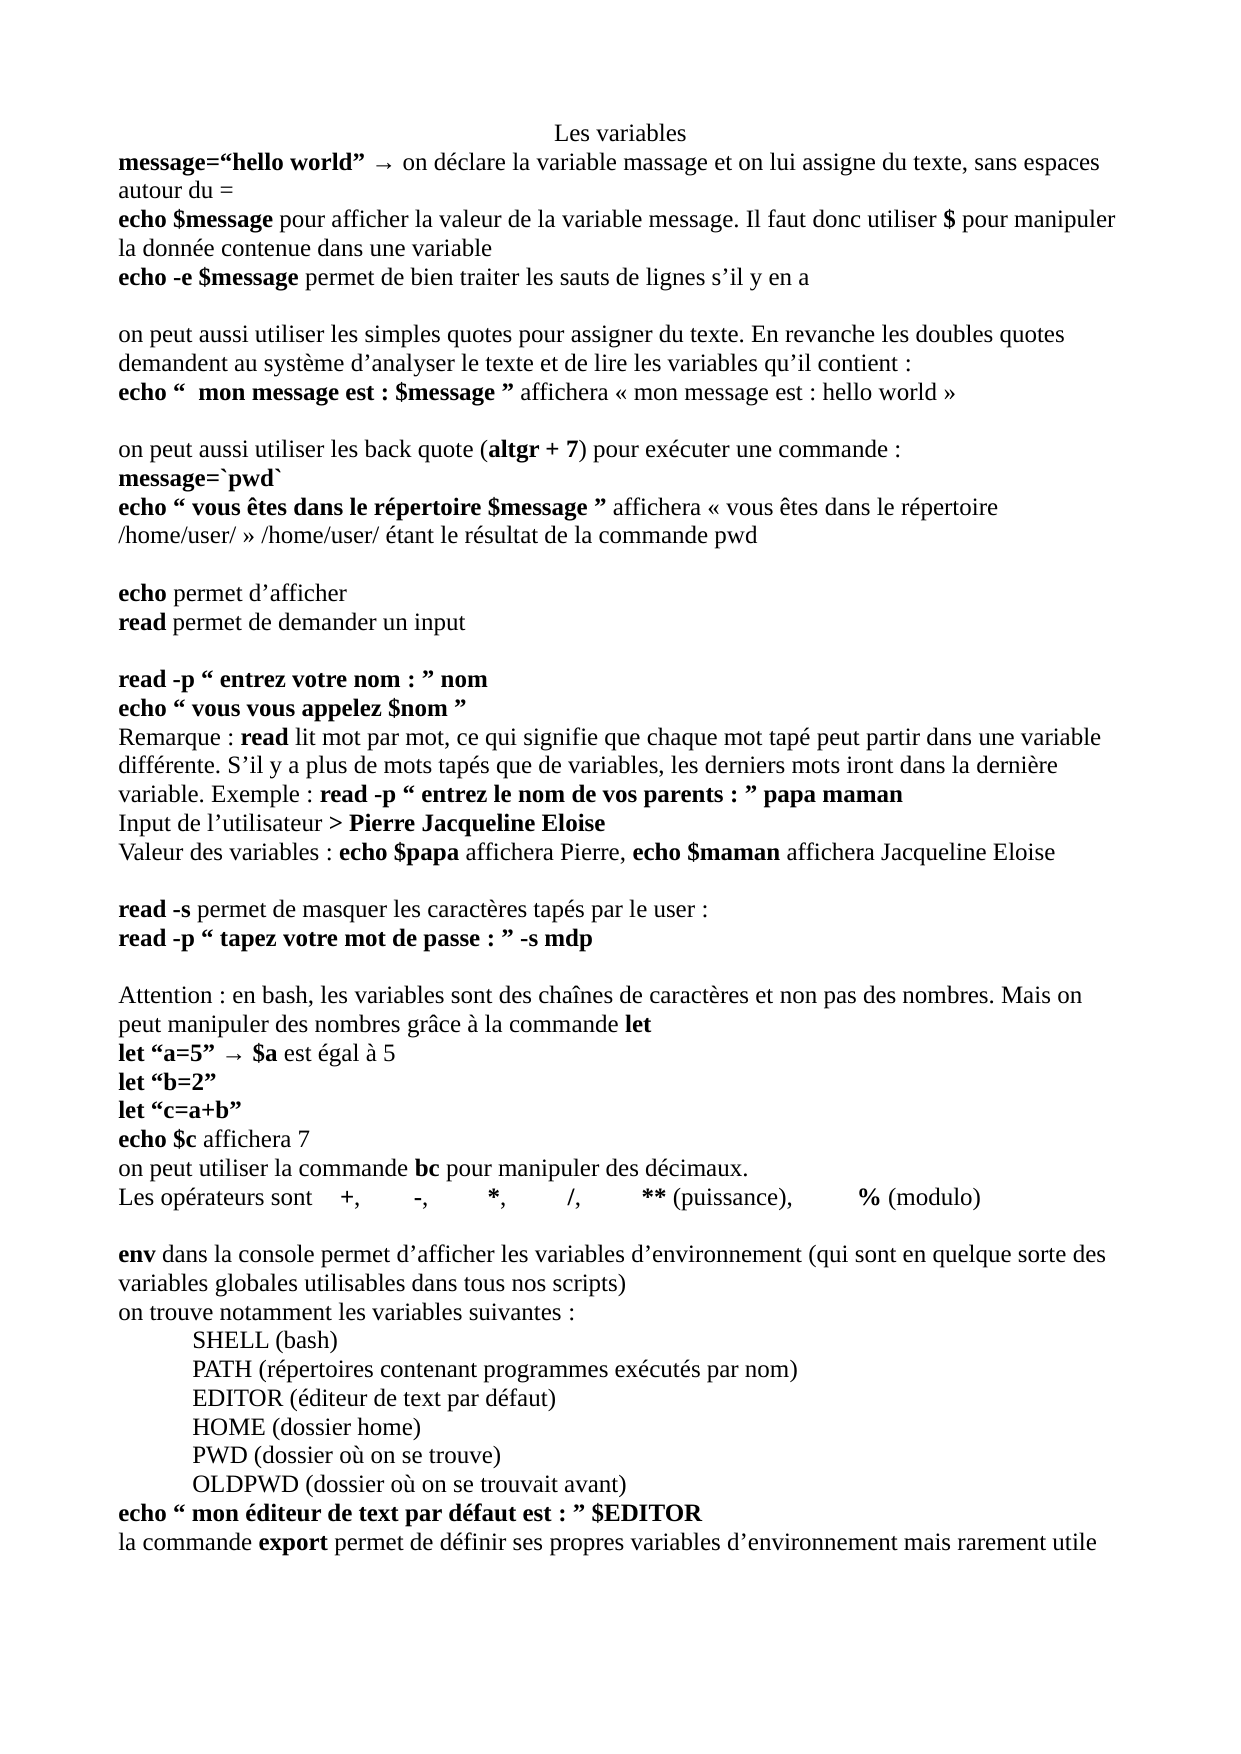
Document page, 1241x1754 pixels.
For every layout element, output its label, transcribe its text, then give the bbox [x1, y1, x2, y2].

text echo “ vous vous appelez $nom ” [118, 693, 1122, 722]
text message=`pwd` [118, 463, 1122, 492]
text Les opérateurs sont +, -, *, /, ** (puissance), % (modulo) [118, 1182, 1122, 1211]
text echo $c affichera 7 [118, 1124, 1122, 1153]
text read -p “ entrez votre nom : ” nom [118, 664, 1122, 693]
text echo permet d’afficher [118, 578, 1122, 607]
text echo “ vous êtes dans le répertoire $message ” affichera « vous êtes dans le répertoire /home/user/ » /home/user/ étant le résultat de la commande pwd [118, 492, 1122, 549]
text read permet de demander un input [118, 607, 1122, 636]
text EDITOR (éditeur de text par défaut) [118, 1383, 1122, 1412]
text on peut aussi utiliser les back quote (altgr + 7) pour exécuter une commande : [118, 434, 1122, 463]
text la commande export permet de définir ses propres variables d’environnement mais rarement utile [118, 1527, 1122, 1556]
text PATH (répertoires contenant programmes exécutés par nom) [118, 1354, 1122, 1383]
text on trouve notamment les variables suivantes : [118, 1297, 1122, 1326]
text on peut aussi utiliser les simples quotes pour assigner du texte. En revanche les doubles quotes demandent au système d’analyser le texte et de lire les variables qu’il contient : [118, 319, 1122, 377]
text echo “ mon message est : $message ” affichera « mon message est : hello world » [118, 377, 1122, 406]
text echo “ mon éditeur de text par défaut est : ” $EDITOR [118, 1498, 1122, 1527]
text Valeur des variables : echo $papa affichera Pierre, echo $maman affichera Jacqueline Eloise [118, 837, 1122, 866]
text on peut utiliser la commande bc pour manipuler des décimaux. [118, 1153, 1122, 1182]
text read -p “ tapez votre mot de passe : ” -s mdp [118, 923, 1122, 952]
text echo -e $message permet de bien traiter les sauts de lignes s’il y en a [118, 262, 1122, 291]
text Attention : en bash, les variables sont des chaînes de caractères et non pas des nombres. Mais on peut manipuler des nombres grâce à la commande let [118, 981, 1122, 1038]
text SHELL (bash) [118, 1326, 1122, 1354]
text Remarque : read lit mot par mot, ce qui signifie que chaque mot tapé peut partir dans une variable différente. S’il y a plus de mots tapés que de variables, les derniers mots iront dans la dernière variable. Exemple : read -p “ entrez le nom de vos parents : ” papa maman [118, 722, 1122, 808]
text HOME (dossier home) [118, 1412, 1122, 1441]
text let “a=5” → $a est égal à 5 [118, 1038, 1122, 1067]
text OLDPWD (dossier où on se trouvait avant) [118, 1469, 1122, 1498]
text let “b=2” [118, 1067, 1122, 1096]
text Les variables [118, 118, 1122, 147]
text PWD (dossier où on se trouve) [118, 1441, 1122, 1469]
text message=“hello world” → on déclare la variable massage et on lui assigne du texte, sans espaces autour du = [118, 147, 1122, 204]
text let “c=a+b” [118, 1096, 1122, 1124]
text env dans la console permet d’afficher les variables d’environnement (qui sont en quelque sorte des variables globales utilisables dans tous nos scripts) [118, 1239, 1122, 1297]
text echo $message pour afficher la valeur de la variable message. Il faut donc utiliser $ pour manipuler la donnée contenue dans une variable [118, 204, 1122, 262]
text Input de l’utilisateur > Pierre Jacqueline Eloise [118, 808, 1122, 837]
text read -s permet de masquer les caractères tapés par le user : [118, 894, 1122, 923]
